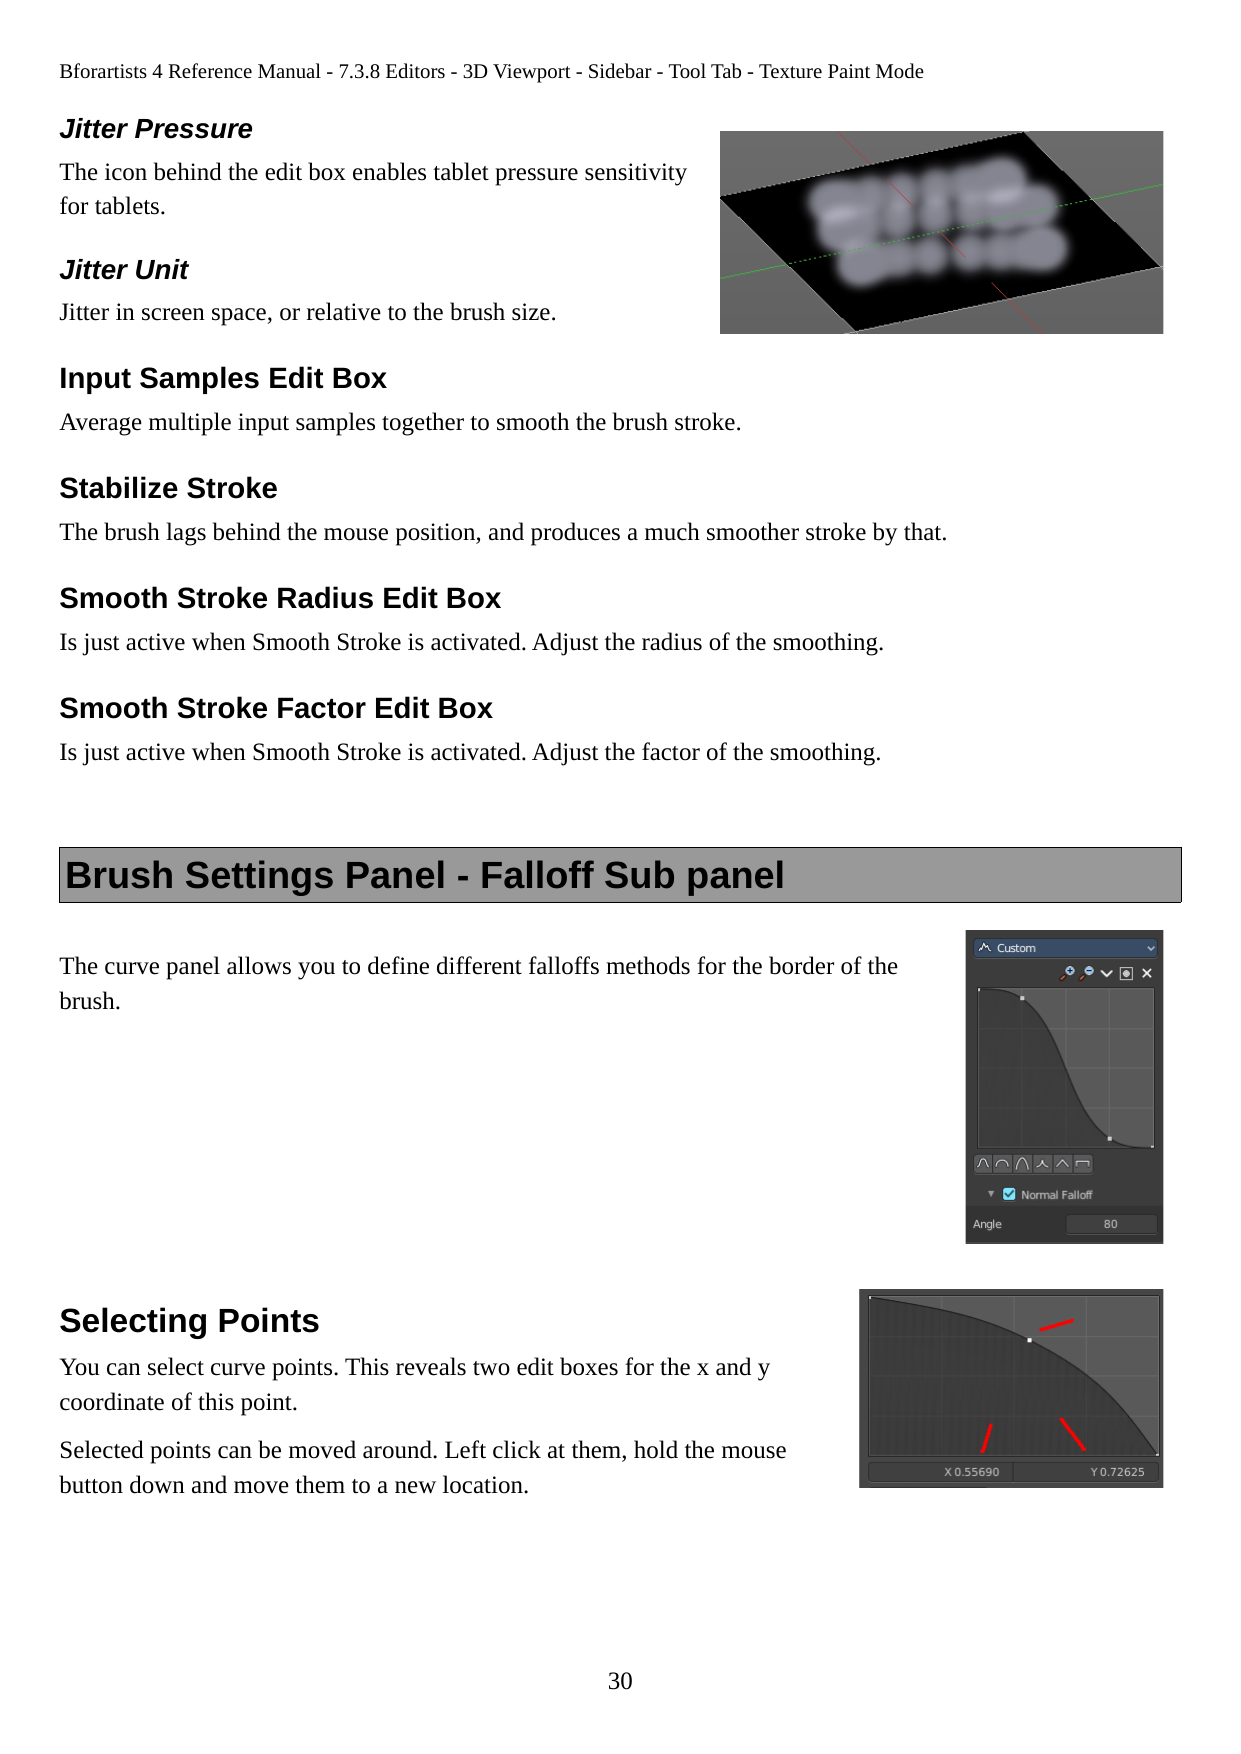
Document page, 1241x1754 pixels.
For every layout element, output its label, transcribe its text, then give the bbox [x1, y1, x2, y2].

subtitle Stabilize Stroke [59, 471, 1181, 505]
text You can select curve points. This reveals two edit boxes for the x and y coordinate of this point. [59, 1352, 859, 1415]
text Average multiple input samples together to smooth the brush stroke. [59, 407, 1181, 436]
text Is just active when Smooth Stroke is activated. Adjust the factor of the smoothing. [59, 737, 1181, 766]
text Selected points can be moved around. Left click at them, hold the mouse button down and move them to a new location. [59, 1436, 1181, 1499]
subtitle Jitter Pressure [59, 113, 1181, 144]
subtitle Input Samples Edit Box [59, 361, 1181, 395]
subtitle Smooth Stroke Factor Edit Box [59, 691, 1181, 724]
table_header Brush Settings Panel - Falloff Sub panel [60, 848, 1181, 902]
text Is just active when Smooth Stroke is activated. Adjust the radius of the smoothing. [59, 627, 1181, 656]
subtitle Jitter Unit [59, 253, 720, 285]
subtitle Selecting Points [59, 1301, 859, 1339]
picture [859, 1289, 1164, 1488]
text The curve panel allows you to define different falloffs methods for the border of the brush. [59, 951, 965, 1014]
subtitle [1164, 253, 1181, 285]
picture [965, 930, 1164, 1244]
text The brush lags behind the mouse position, and produces a much smoother stroke by that. [59, 517, 1181, 546]
text The icon behind the edit box enables tablet pressure sensitivity for tablets. [59, 157, 720, 220]
picture [720, 131, 1164, 334]
text Jitter in screen space, or relative to the brush size. [59, 297, 720, 326]
subtitle Smooth Stroke Radius Edit Box [59, 581, 1181, 614]
subtitle [1164, 1301, 1181, 1339]
